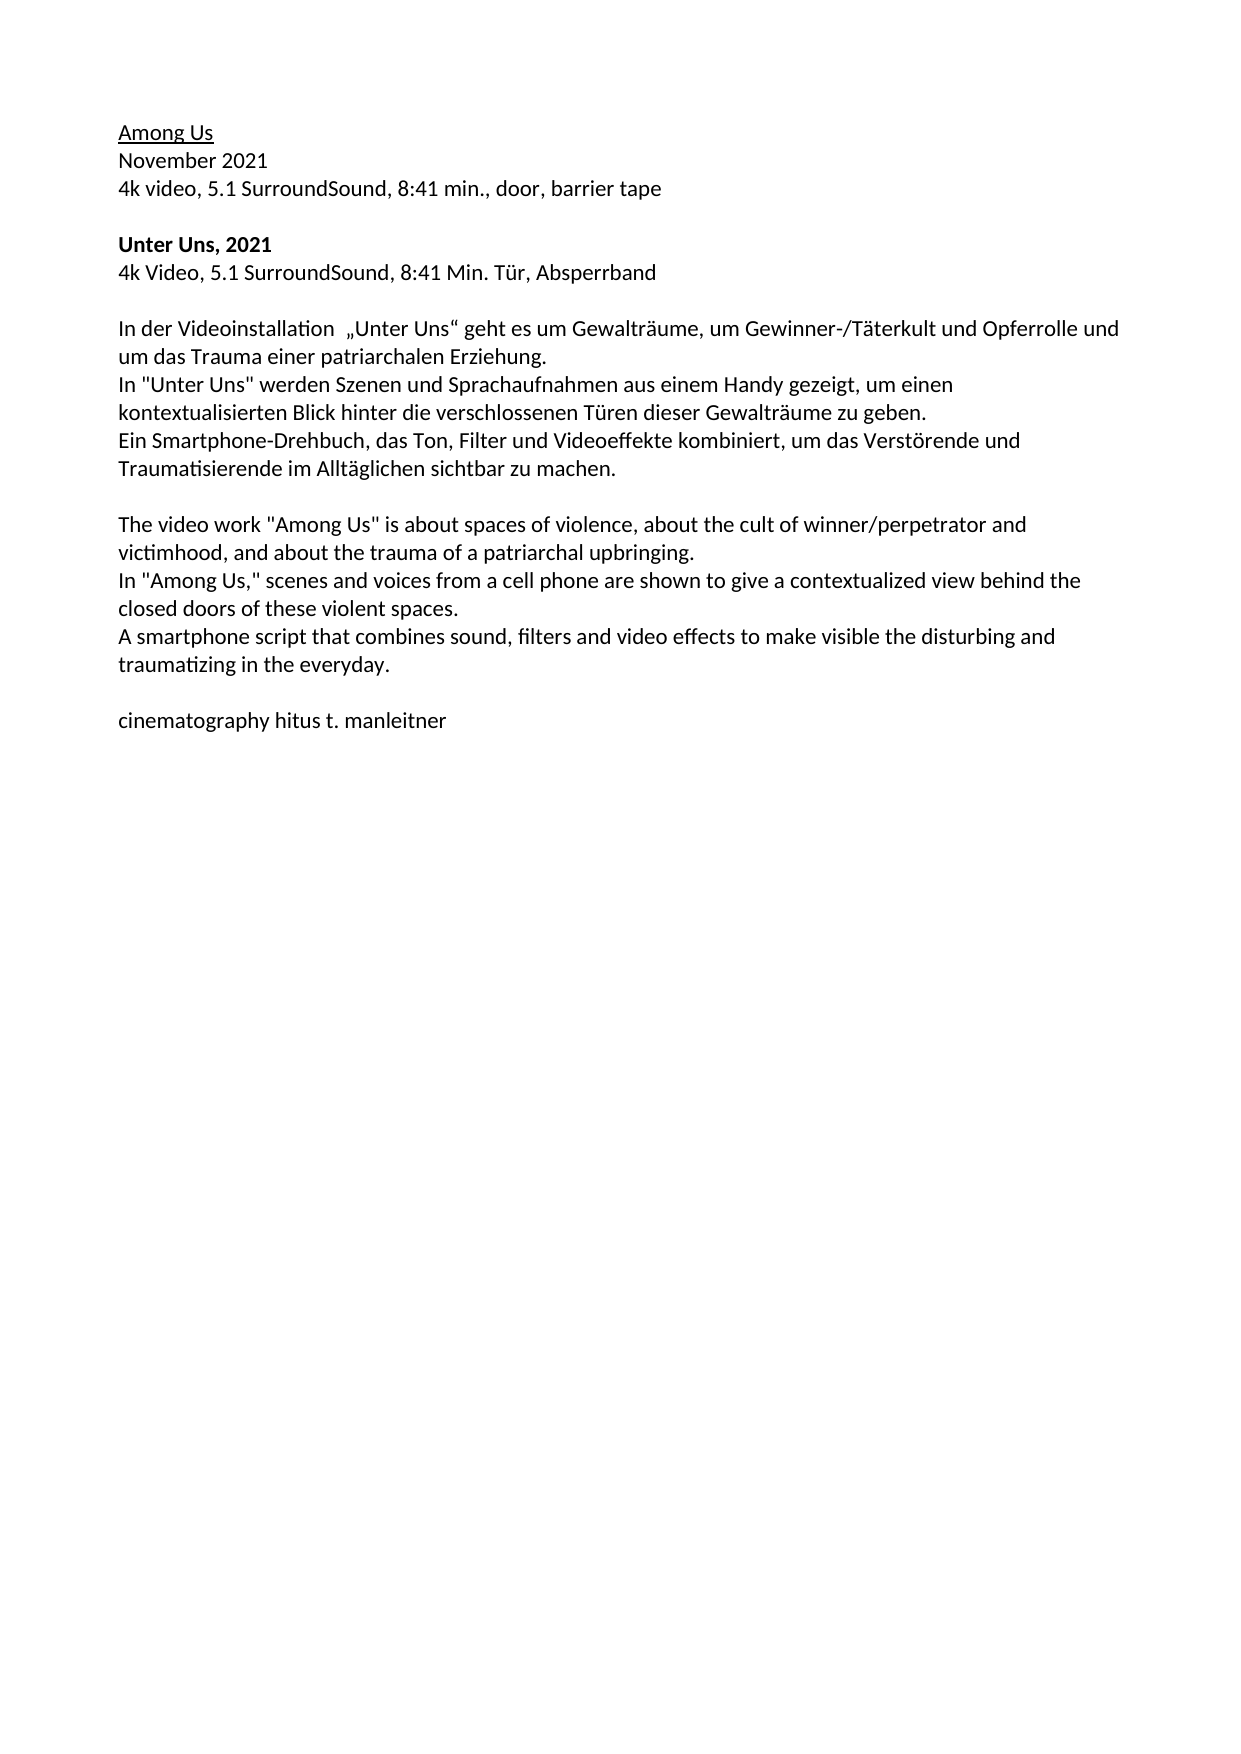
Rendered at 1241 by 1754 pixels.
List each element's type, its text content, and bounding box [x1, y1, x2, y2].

text The video work "Among Us" is about spaces of violence, about the cult of winner/perpetrator and victimhood, and about the trauma of a patriarchal upbringing. [118, 510, 1122, 566]
text A smartphone script that combines sound, filters and video effects to make visible the disturbing and traumatizing in the everyday. [118, 622, 1122, 678]
text Among Us [118, 118, 1122, 146]
text In "Among Us," scenes and voices from a cell phone are shown to give a contextualized view behind the closed doors of these violent spaces. [118, 566, 1122, 622]
text November 2021 [118, 146, 1122, 174]
text 4k Video, 5.1 SurroundSound, 8:41 Min. Tür, Absperrband [118, 258, 1122, 286]
text Unter Uns, 2021 [118, 230, 1122, 258]
text cinematography hitus t. manleitner [118, 707, 1122, 734]
text In der Videoinstallation „Unter Uns“ geht es um Gewalträume, um Gewinner-/Täterkult und Opferrolle und um das Trauma einer patriarchalen Erziehung. [118, 314, 1122, 370]
text 4k video, 5.1 SurroundSound, 8:41 min., door, barrier tape [118, 174, 1122, 202]
text In "Unter Uns" werden Szenen und Sprachaufnahmen aus einem Handy gezeigt, um einen kontextualisierten Blick hinter die verschlossenen Türen dieser Gewalträume zu geben. [118, 370, 1122, 426]
text Ein Smartphone-Drehbuch, das Ton, Filter und Videoeffekte kombiniert, um das Verstörende und Traumatisierende im Alltäglichen sichtbar zu machen. [118, 426, 1122, 482]
